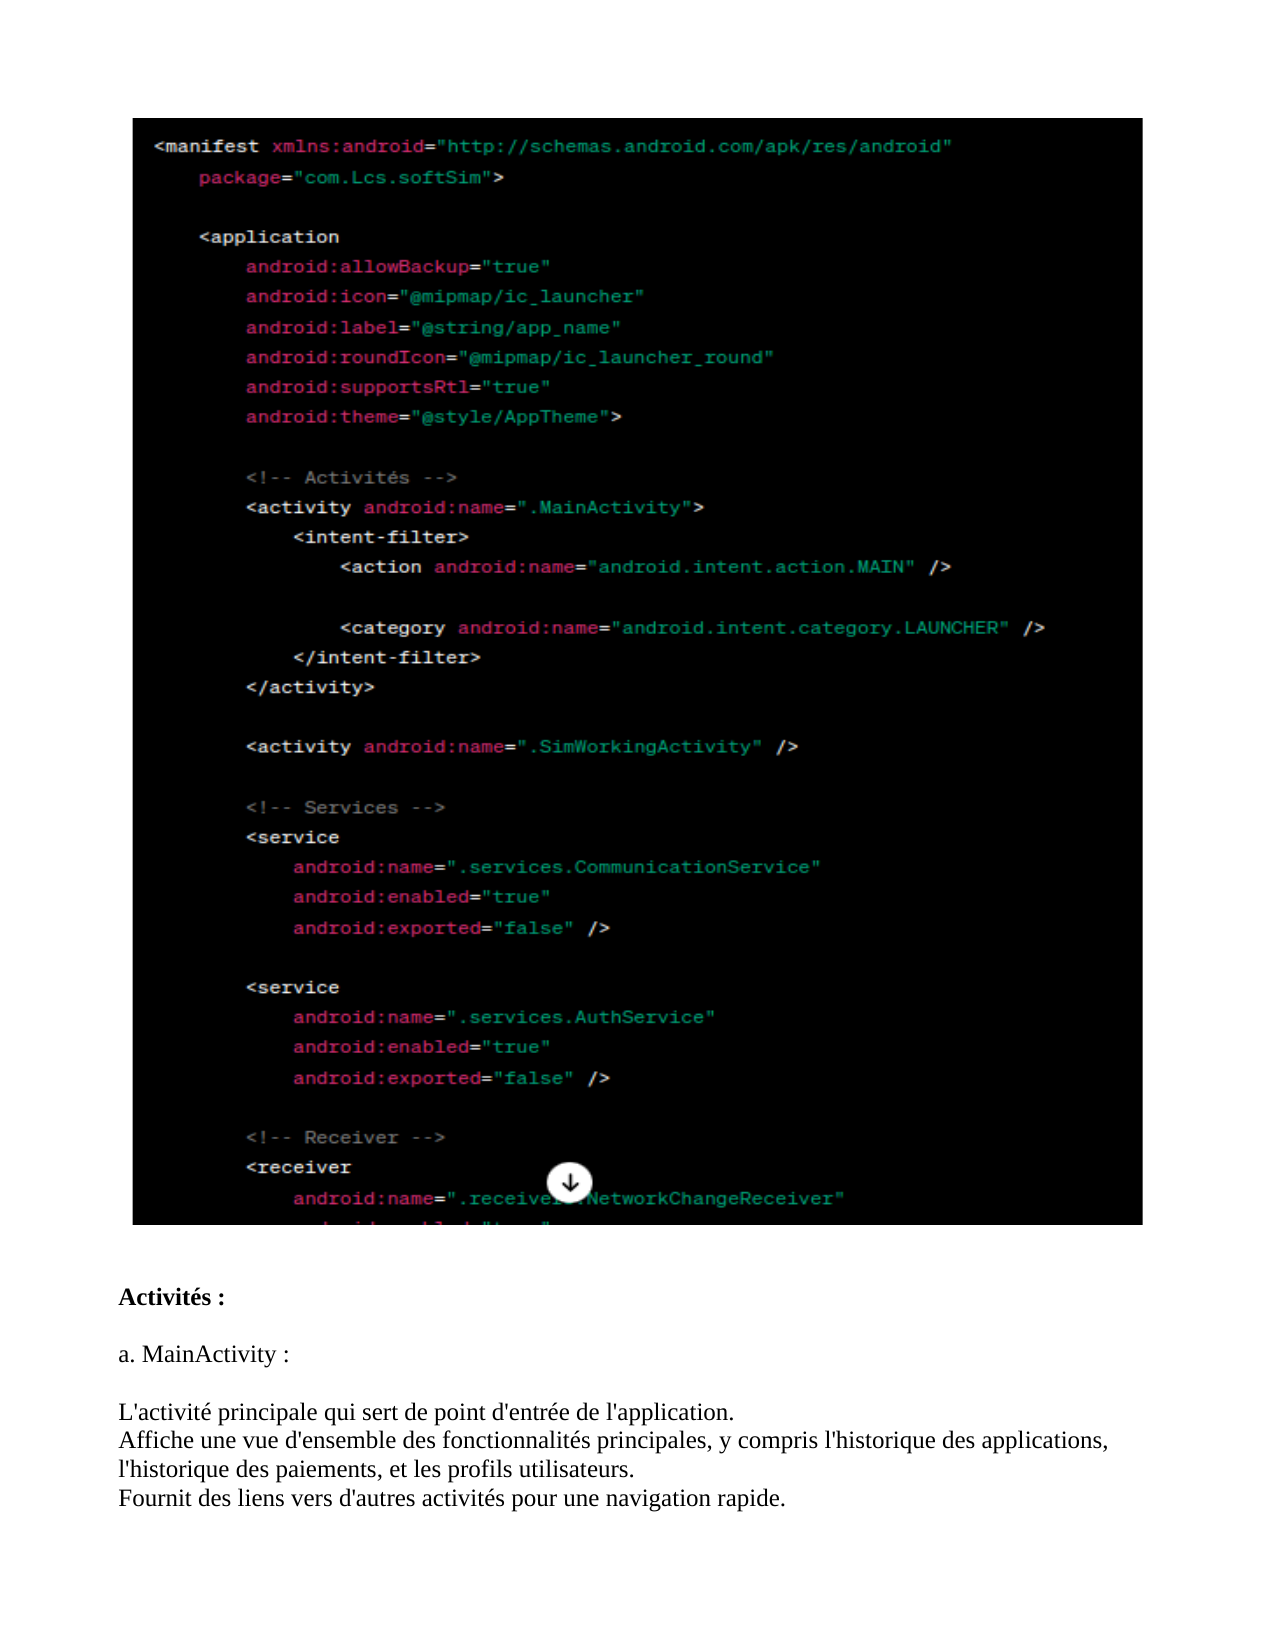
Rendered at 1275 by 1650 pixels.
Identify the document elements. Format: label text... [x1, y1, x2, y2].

text Fournit des liens vers d'autres activités pour une navigation rapide. [118, 1483, 1157, 1512]
picture [132, 118, 1143, 1225]
text L'activité principale qui sert de point d'entrée de l'application. [118, 1397, 1157, 1426]
text a. MainActivity : [118, 1339, 1157, 1368]
text Activités : [118, 1282, 1157, 1311]
text Affiche une vue d'ensemble des fonctionnalités principales, y compris l'historique des applications, l'historique des paiements, et les profils utilisateurs. [118, 1426, 1157, 1483]
